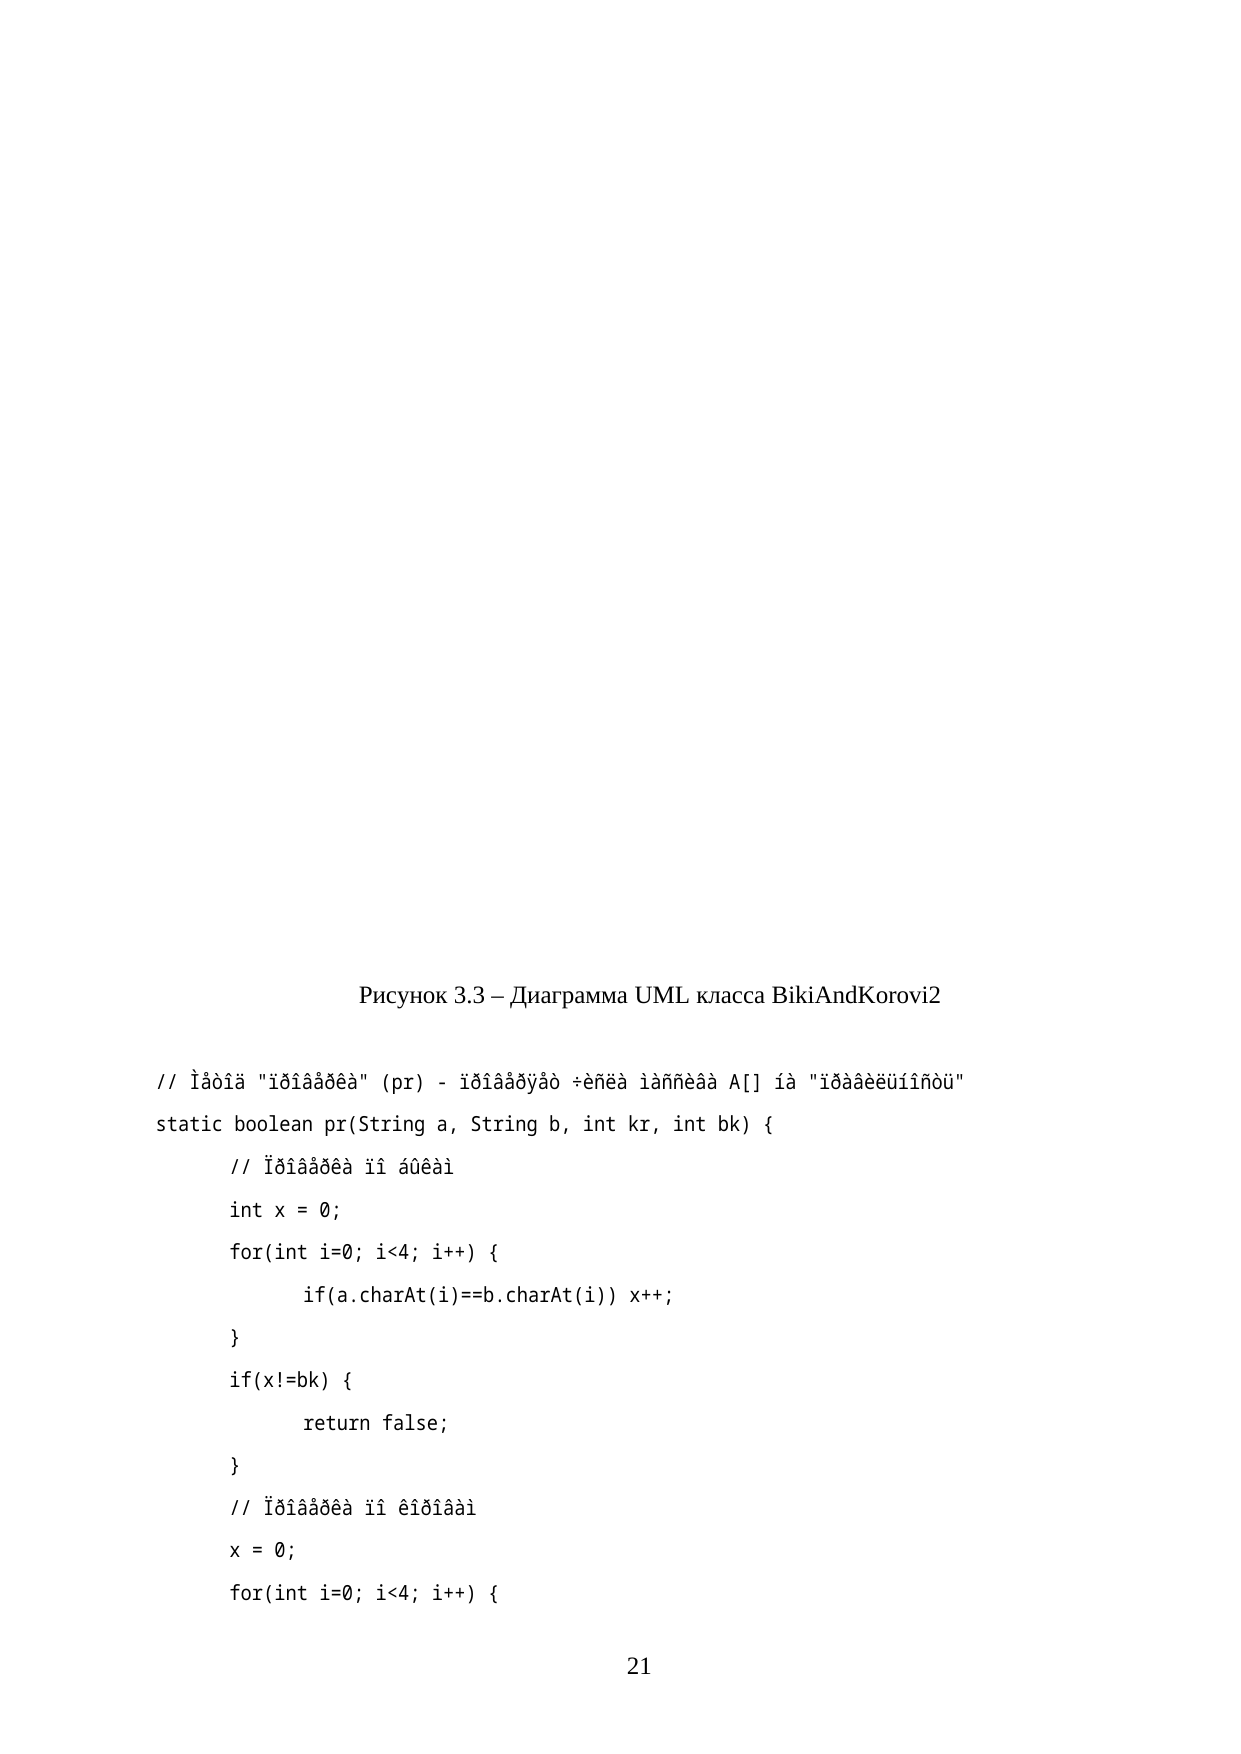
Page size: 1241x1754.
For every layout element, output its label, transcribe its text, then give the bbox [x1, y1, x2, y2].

text Рисунок 3.3 – Диаграмма UML класса BikiAndKorovi2 [118, 981, 1181, 1009]
text for(int i=0; i<4; i++) { [155, 1578, 1181, 1607]
text int x = 0; [155, 1195, 1181, 1223]
text // Ïðîâåðêà ïî áûêàì [155, 1152, 1181, 1181]
text 0100090000032a0200000200a20100000000a201000026060f003a03574d4643010000000000010056560000000001000000180300000000000018030000010000006c0000000000000000000000350000006f00000000000000000000000c1a0000c41d000020454d4600000100180300001200000002000000000000000000000000000000981200009e1a0000ca0000002001000000000000000000000000000022130300cb660400160000000c000000180000000a00000010000000000000000000000009000000100000002706000008070000250000000c0000000e000080250000000c0000000e000080120000000c00000001000000520000007001000001000000a4ffffff00000000000000000000000090010000000000cc04400022430061006c006900620072006900000000000000000000000000000000000000000000000000000000000000000000000000000000000000000000000000000000001500a4a215001000000008a6150088a315005251f85708a6150000a315001000000070a41500eca515002451f85708a6150000a31500200000004964055900a3150008a6150020000000ffffffffac417800d0640559ffffffffffff0180ffff0180cfff0180ffffffff006b0000000800000008000022b6fb5801000000000000005802000025000000372e9001cc00020f0502020204030204ff0200e0ffac004001000000000000009f01000000000000430061006c006900620072000000000000000000c8a31500dee30459e88dde5928a7150034a315009c38fd58250000000100000070a3150070a31500e878fb582500000098a31500ac4178006476000800000000250000000c00000001000000250000000c00000001000000250000000c00000001000000180000000c0000000000000254000000540000000000000000000000350000006f000000010000005fcc87403f4087400000000057000000010000004c000000040000000000000000000000270600000807000050000000200035003600000046000000280000001c0000004744494302000000ffffffffffffffff2806000009070000000000004600000014000000080000004744494303000000250000000c0000000e000080250000000c0000000e0000800e000000140000000000000010000000140000000400000003010800050000000b0200000000050000000c0245010b01040000002e0118001c000000fb020300010000000000bc02000000cc0102022253797374656d003f00003f3f000000003f3f00000000000001003f3f3f3f3f00040000002d010000040000002d01000004000000020101001c000000fb02efff0000000000009001000000cc0440002243616c6962726900000000000000000000000000000000000000000000000000040000002d010100040000002d010100040000002d010100050000000902000000020d000000320a1000000001000400000000000b01450120000900040000002d010000040000002d010000030000000000 [118, 118, 1181, 966]
text x = 0; [155, 1536, 1181, 1564]
text // Ìåòîä "ïðîâåðêà" (pr) - ïðîâåðÿåò ÷èñëà ìàññèâà A[] íà "ïðàâèëüíîñòü" [155, 1067, 1181, 1095]
text } [155, 1450, 1181, 1479]
text if(a.charAt(i)==b.charAt(i)) x++; [155, 1280, 1181, 1308]
text static boolean pr(String a, String b, int kr, int bk) { [155, 1109, 1181, 1138]
text if(x!=bk) { [155, 1365, 1181, 1393]
text for(int i=0; i<4; i++) { [155, 1237, 1181, 1266]
text } [155, 1322, 1181, 1351]
text return false; [155, 1408, 1181, 1436]
text // Ïðîâåðêà ïî êîðîâàì [155, 1493, 1181, 1521]
